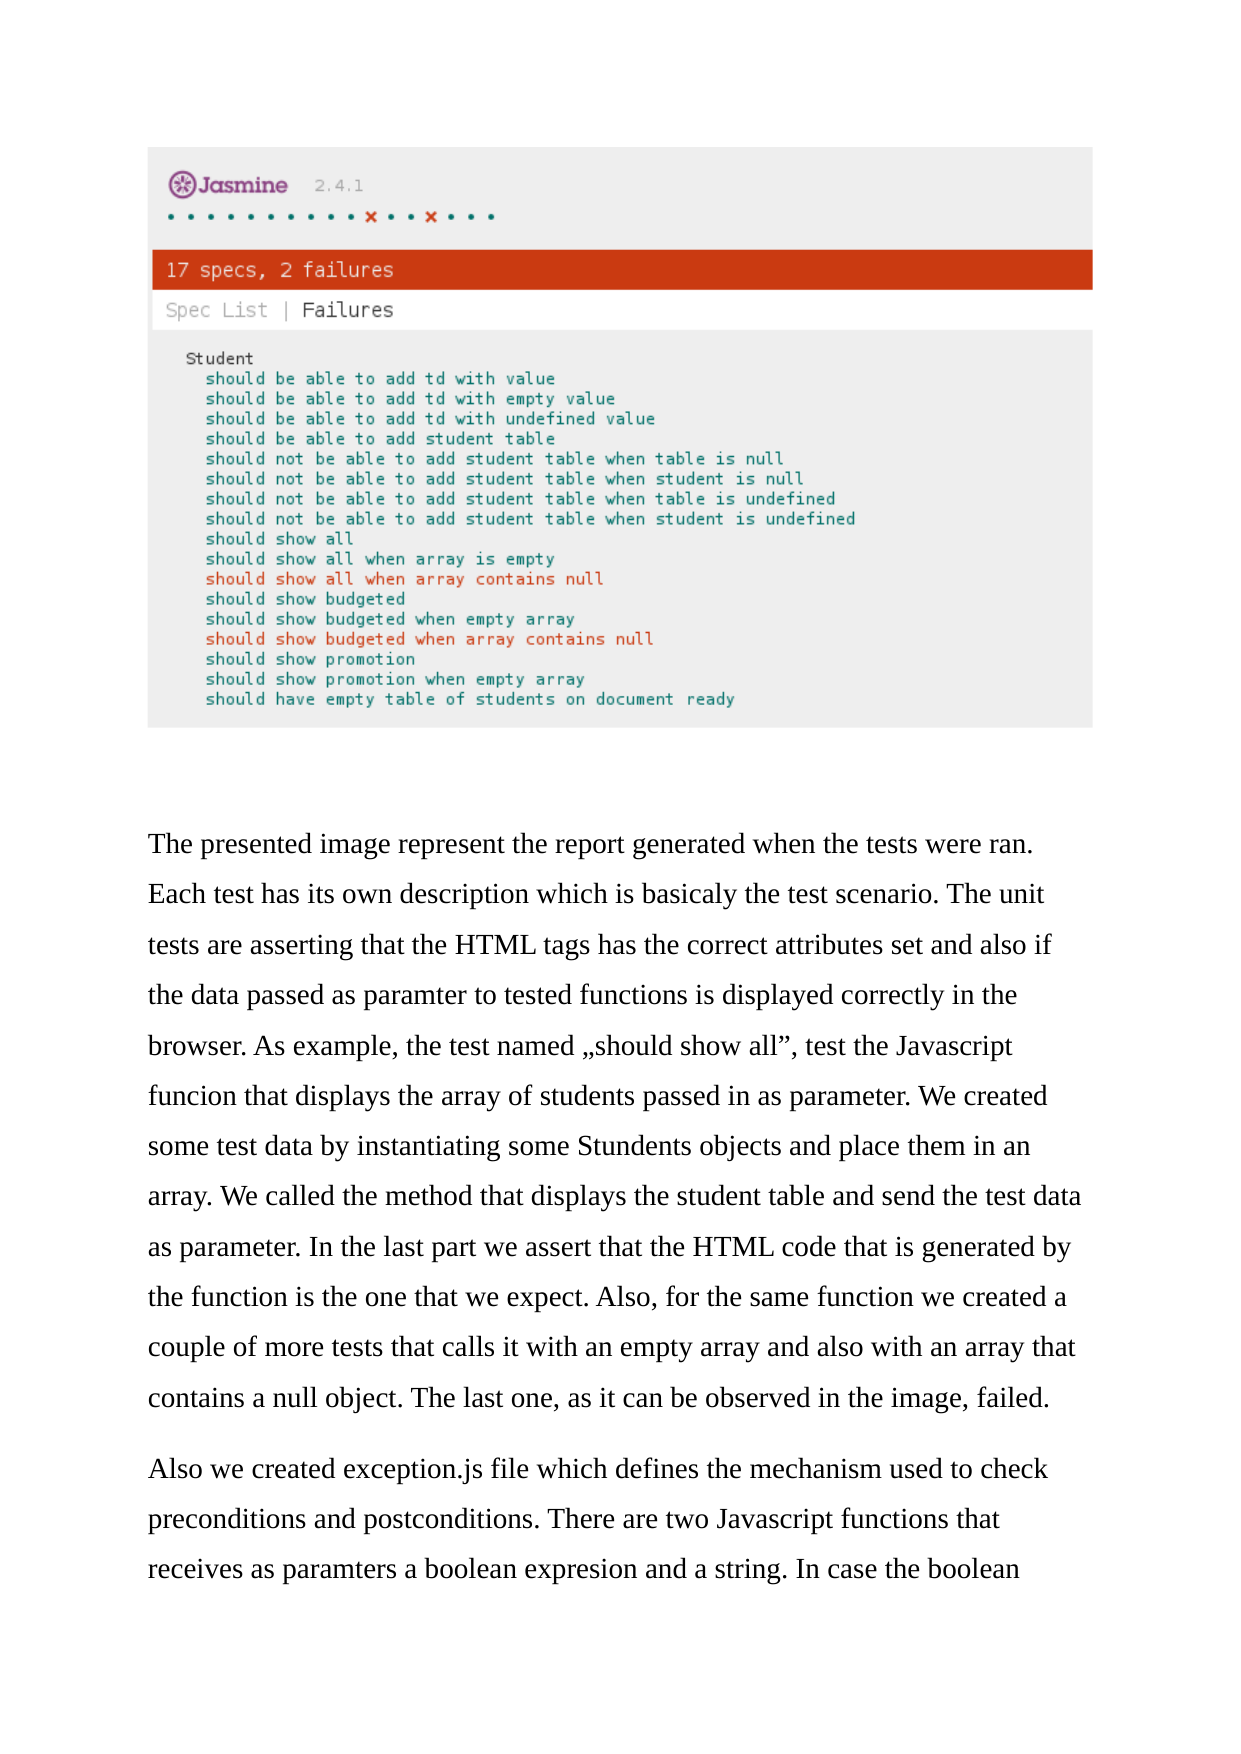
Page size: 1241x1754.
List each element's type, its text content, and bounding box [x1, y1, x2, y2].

text Also we created exception.js file which defines the mechanism used to check preconditions and postconditions. There are two Javascript functions that receives as paramters a boolean expresion and a string. In case the boolean [148, 1451, 1093, 1585]
picture [147, 147, 1093, 735]
text The presented image represent the report generated when the tests were ran. Each test has its own description which is basicaly the test scenario. The unit tests are asserting that the HTML tags has the correct attributes set and also if the data passed as paramter to tested functions is displayed correctly in the browser. As example, the test named „should show all”, test the Javascript funcion that displays the array of students passed in as parameter. We created some test data by instantiating some Stundents objects and place them in an array. We called the method that displays the student table and send the test data as parameter. In the last part we assert that the HTML code that is generated by the function is the one that we expect. Also, for the same function we created a couple of more tests that calls it with an empty array and also with an array that contains a null object. The last one, as it can be observed in the image, failed. [148, 826, 1093, 1413]
